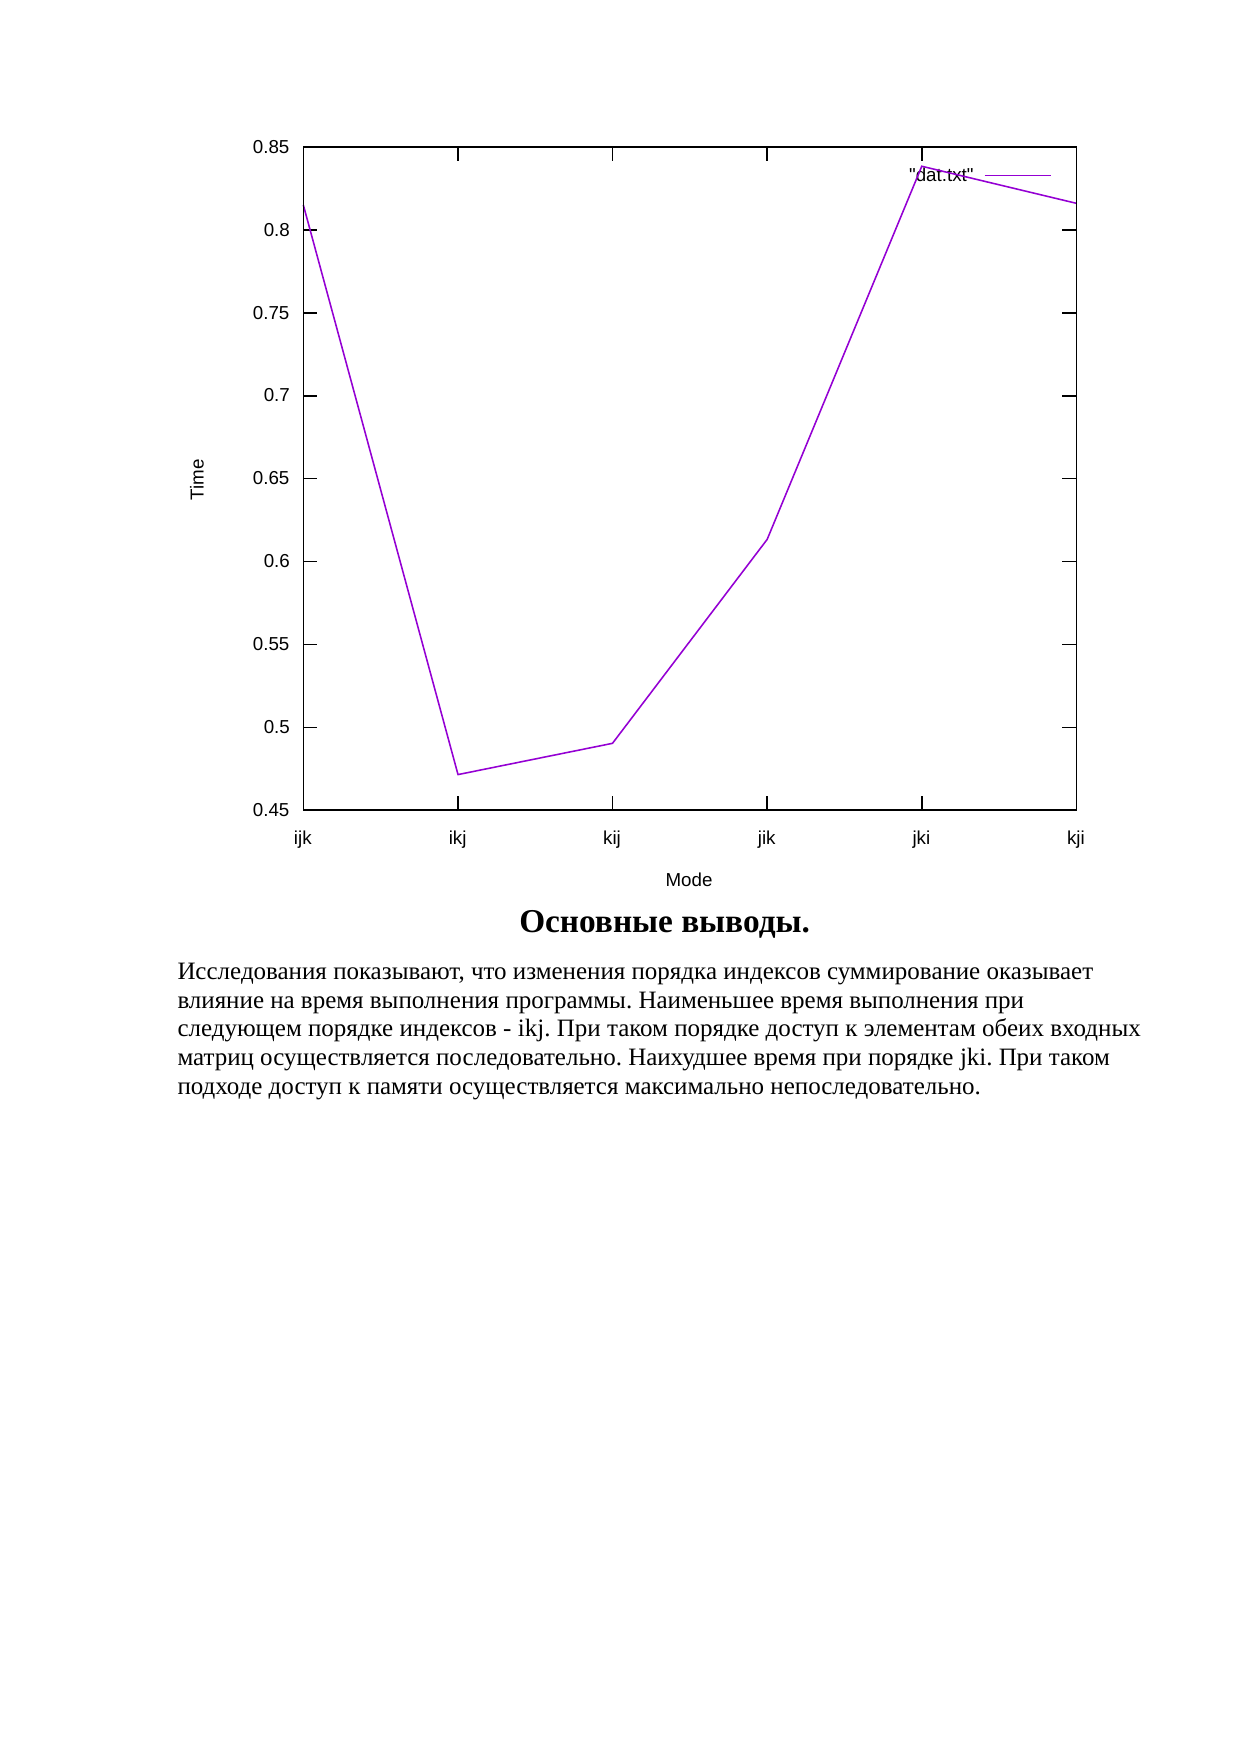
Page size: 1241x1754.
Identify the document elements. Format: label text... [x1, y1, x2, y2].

text Исследования показывают, что изменения порядка индексов суммирование оказывает влияние на время выполнения программы. Наименьшее время выполнения при следующем порядке индексов - ikj. При таком порядке доступ к элементам обеих входных матриц осуществляется последовательно. Наихудшее время при порядке jki. При таком подходе доступ к памяти осуществляется максимально непоследовательно. [177, 956, 1152, 1100]
subtitle Основные выводы. [177, 172, 1152, 939]
